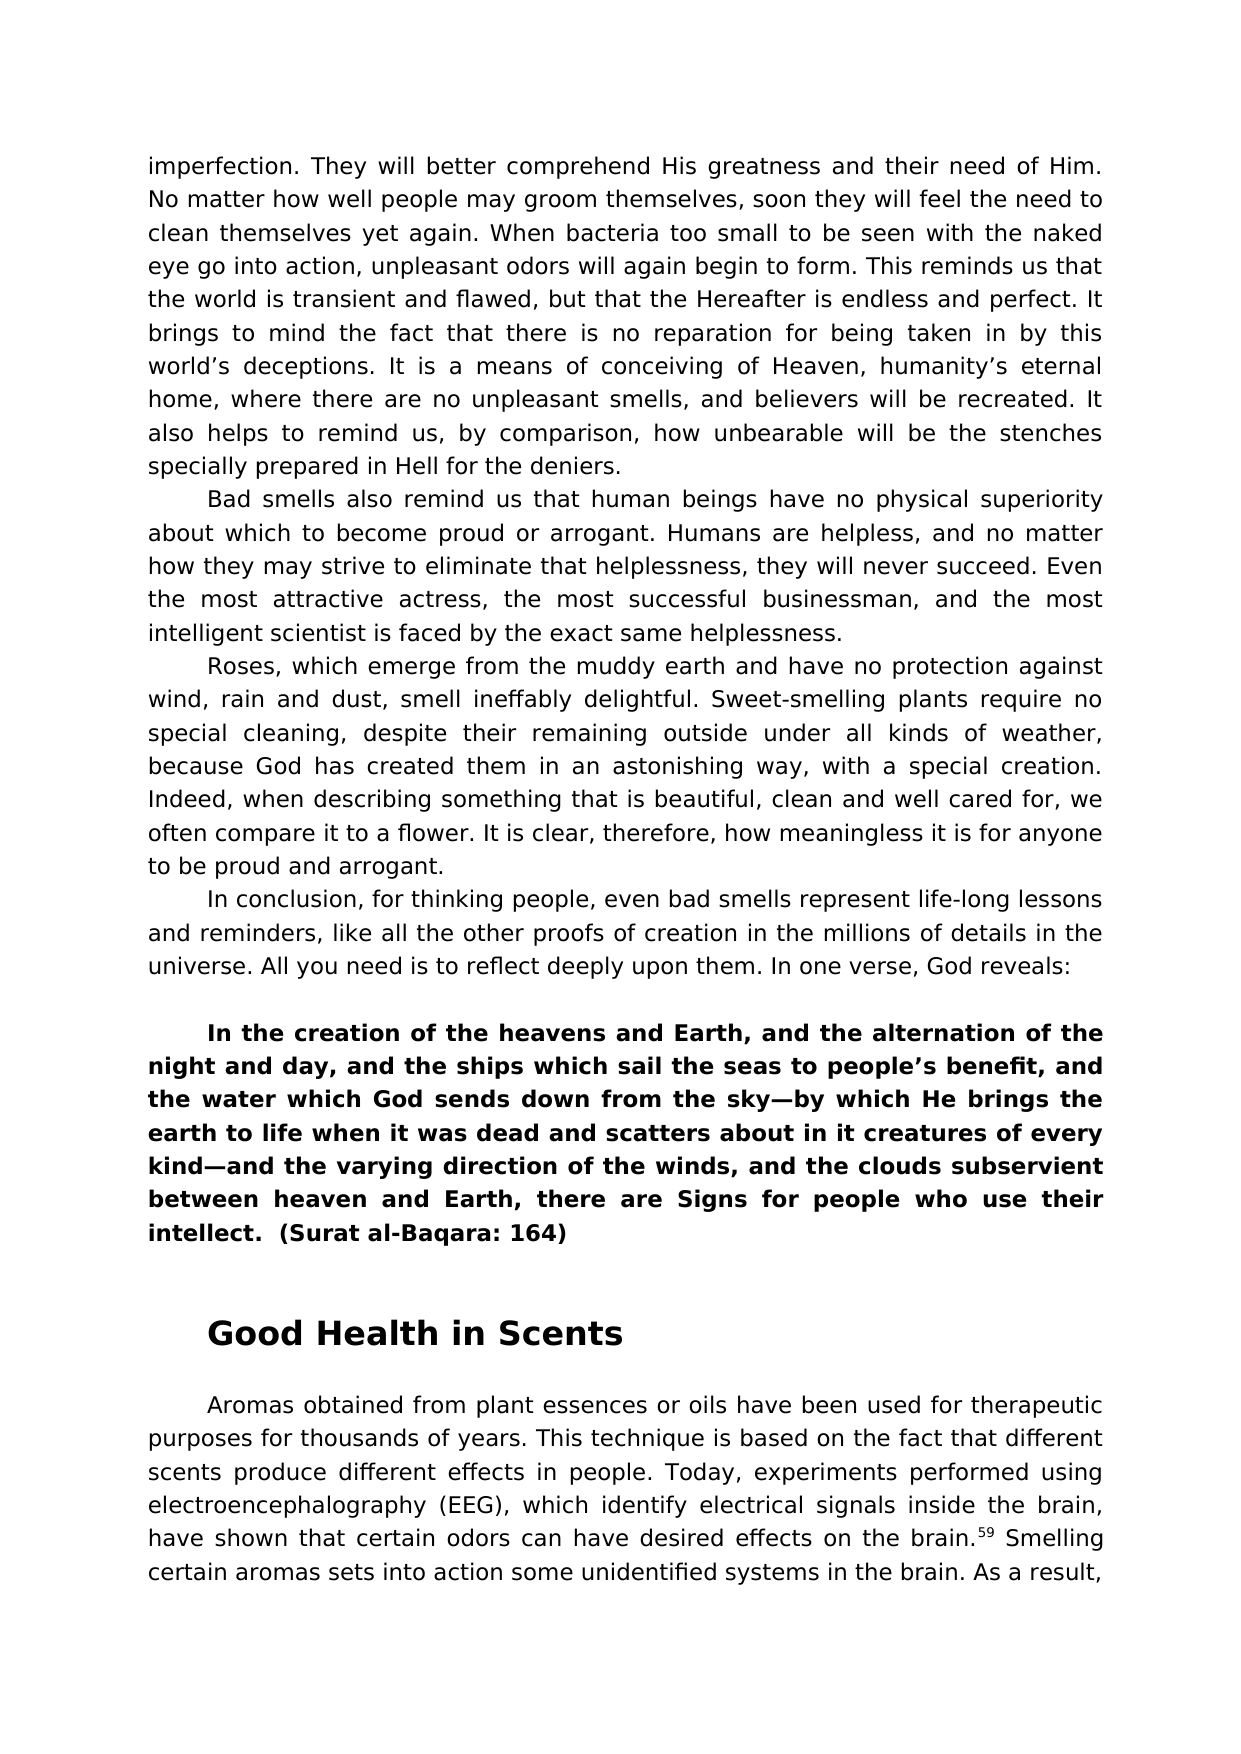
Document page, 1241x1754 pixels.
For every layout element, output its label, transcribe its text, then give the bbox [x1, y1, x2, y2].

text Bad smells also remind us that human beings have no physical superiority about which to become proud or arrogant. Humans are helpless, and no matter how they may strive to eliminate that helplessness, they will never succeed. Even the most attractive actress, the most successful businessman, and the most intelligent scientist is faced by the exact same helplessness. [148, 481, 1104, 648]
text Aromas obtained from plant essences or oils have been used for therapeutic purposes for thousands of years. This technique is based on the fact that different scents produce different effects in people. Today, experiments performed using electroencephalography (EEG), which identify electrical signals inside the brain, have shown that certain odors can have desired effects on the brain. Smelling certain aromas sets into action some unidentified systems in the brain. As a result, [148, 1387, 1104, 1587]
text In the creation of the heavens and Earth, and the alternation of the night and day, and the ships which sail the seas to people’s benefit, and the water which God sends down from the sky—by which He brings the earth to life when it was dead and scatters about in it creatures of every kind—and the varying direction of the winds, and the clouds subservient between heaven and Earth, there are Signs for people who use their intellect. (Surat al-Baqara: 164) [148, 1014, 1104, 1248]
text Good Health in Scents [148, 1314, 1104, 1353]
text Roses, which emerge from the muddy earth and have no protection against wind, rain and dust, smell ineffably delightful. Sweet-smelling plants require no special cleaning, despite their remaining outside under all kinds of weather, because God has created them in an astonishing way, with a special creation. Indeed, when describing something that is beautiful, clean and well cared for, we often compare it to a flower. It is clear, therefore, how meaningless it is for anyone to be proud and arrogant. [148, 648, 1104, 881]
text imperfection. They will better comprehend His greatness and their need of Him. No matter how well people may groom themselves, soon they will feel the need to clean themselves yet again. When bacteria too small to be seen with the naked eye go into action, unpleasant odors will again begin to form. This reminds us that the world is transient and flawed, but that the Hereafter is endless and perfect. It brings to mind the fact that there is no reparation for being taken in by this world’s deceptions. It is a means of conceiving of Heaven, humanity’s eternal home, where there are no unpleasant smells, and believers will be recreated. It also helps to remind us, by comparison, how unbearable will be the stenches specially prepared in Hell for the deniers. [148, 148, 1104, 481]
text In conclusion, for thinking people, even bad smells represent life-long lessons and reminders, like all the other proofs of creation in the millions of details in the universe. All you need is to reflect deeply upon them. In one verse, God reveals: [148, 881, 1104, 981]
